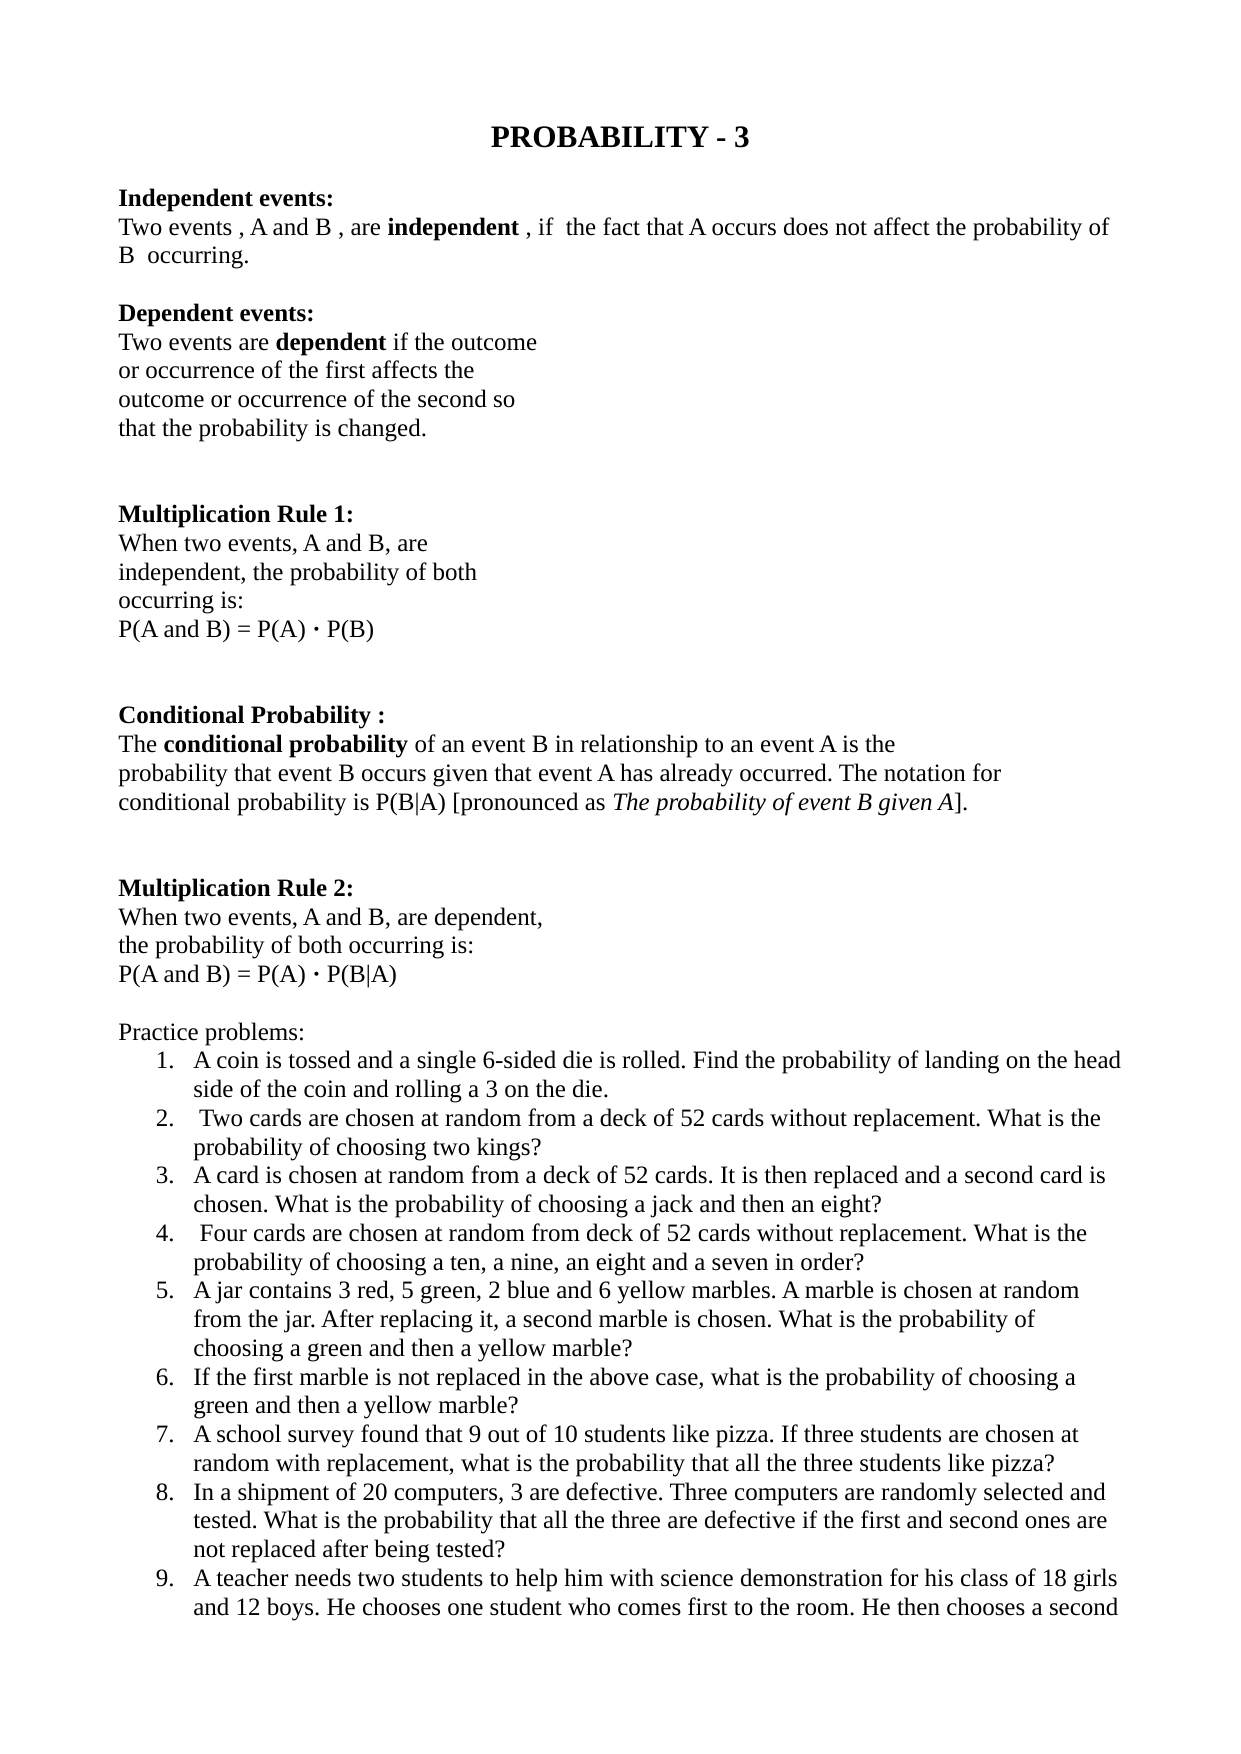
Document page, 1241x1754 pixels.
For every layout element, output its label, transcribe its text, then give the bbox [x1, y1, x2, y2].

text PROBABILITY - 3 [118, 118, 1122, 154]
text Two events , A and B , are independent , if the fact that A occurs does not affect the probability of B occurring. [118, 212, 1122, 269]
table_header The conditional probability of an event B in relationship to an event A is the probability that event B occurs given that event A has already occurred. The notation for conditional probability is P(B|A) [pronounced as The probability of event B given A]. [107, 729, 1018, 815]
list A coin is tossed and a single 6-sided die is rolled. Find the probability of landing on the head side of the coin and rolling a 3 on the die. [156, 1045, 1122, 1103]
table_header [561, 499, 792, 643]
table_header Two events are dependent if the outcome or occurrence of the first affects the outcome or occurrence of the second so that the probability is changed. [107, 327, 562, 442]
list Four cards are chosen at random from deck of 52 cards without replacement. What is the probability of choosing a ten, a nine, an eight and a seven in order? [156, 1218, 1122, 1275]
list Two cards are chosen at random from a deck of 52 cards without replacement. What is the probability of choosing two kings? [156, 1103, 1122, 1160]
text Practice problems: [118, 1017, 1122, 1045]
text Conditional Probability : [118, 700, 1122, 729]
text Dependent events: [118, 298, 1122, 327]
table_header [563, 327, 1018, 442]
table_header [793, 873, 1018, 988]
table_header [561, 873, 792, 988]
list In a shipment of 20 computers, 3 are defective. Three computers are randomly selected and tested. What is the probability that all the three are defective if the first and second ones are not replaced after being tested? [156, 1477, 1122, 1563]
list A jar contains 3 red, 5 green, 2 blue and 6 yellow marbles. A marble is chosen at random from the jar. After replacing it, a second marble is chosen. What is the probability of choosing a green and then a yellow marble? [156, 1275, 1122, 1362]
table_header Multiplication Rule 1: When two events, A and B, are independent, the probability of both occurring is: P(A and B) = P(A) · P(B) [107, 499, 561, 643]
list A card is chosen at random from a deck of 52 cards. It is then replaced and a second card is chosen. What is the probability of choosing a jack and then an eight? [156, 1160, 1122, 1218]
list A school survey found that 9 out of 10 students like pizza. If three students are chosen at random with replacement, what is the probability that all the three students like pizza? [156, 1419, 1122, 1477]
table_header [793, 499, 1018, 643]
table_header Multiplication Rule 2: When two events, A and B, are dependent, the probability of both occurring is: P(A and B) = P(A) · P(B|A) [107, 873, 561, 988]
text Independent events: [118, 183, 1122, 212]
list If the first marble is not replaced in the above case, what is the probability of choosing a green and then a yellow marble? [156, 1362, 1122, 1419]
list A teacher needs two students to help him with science demonstration for his class of 18 girls and 12 boys. He chooses one student who comes first to the room. He then chooses a second [156, 1563, 1122, 1620]
